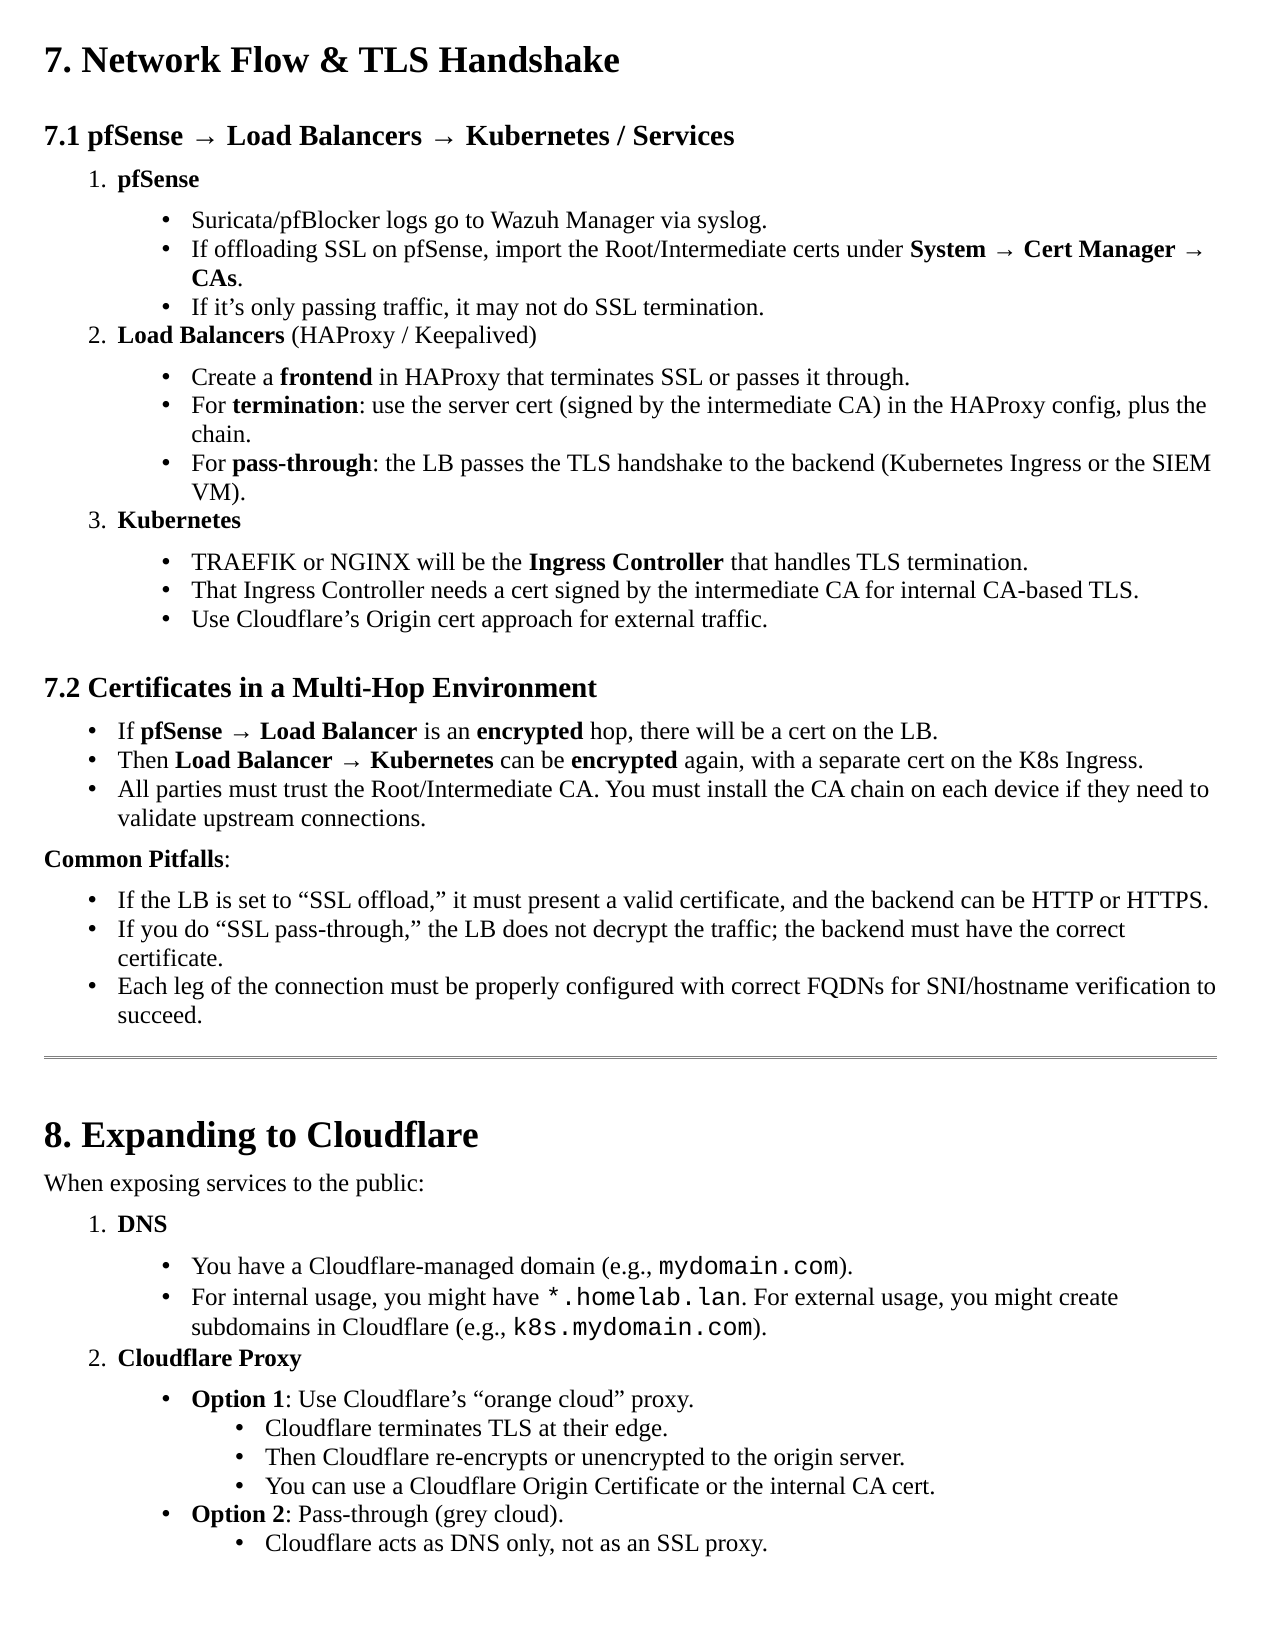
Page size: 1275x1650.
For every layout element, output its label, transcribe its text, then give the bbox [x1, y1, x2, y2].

list That Ingress Controller needs a cert signed by the intermediate CA for internal CA-based TLS. [162, 575, 1217, 604]
list If pfSense → Load Balancer is an encrypted hop, there will be a cert on the LB. [88, 716, 1217, 745]
subtitle 7. Network Flow & TLS Handshake [44, 37, 1217, 81]
text When exposing services to the public: [44, 1168, 1217, 1197]
list If you do “SSL pass-through,” the LB does not decrypt the traffic; the backend must have the correct certificate. [88, 914, 1217, 971]
list Option 1: Use Cloudflare’s “orange cloud” proxy. [162, 1384, 1217, 1413]
list Load Balancers (HAProxy / Keepalived) [88, 320, 1217, 349]
list Cloudflare acts as DNS only, not as an SSL proxy. [235, 1528, 1217, 1557]
list TRAEFIK or NGINX will be the Ingress Controller that handles TLS termination. [162, 547, 1217, 575]
list You have a Cloudflare-managed domain (e.g., mydomain.com). [162, 1251, 1217, 1282]
list You can use a Cloudflare Origin Certificate or the internal CA cert. [235, 1471, 1217, 1499]
list Then Cloudflare re-encrypts or unencrypted to the origin server. [235, 1442, 1217, 1471]
list Option 2: Pass-through (grey cloud). [162, 1499, 1217, 1528]
list Create a frontend in HAProxy that terminates SSL or passes it through. [162, 362, 1217, 390]
list Cloudflare terminates TLS at their edge. [235, 1413, 1217, 1442]
list If it’s only passing traffic, it may not do SSL termination. [162, 292, 1217, 320]
list Suricata/pfBlocker logs go to Wazuh Manager via syslog. [162, 205, 1217, 234]
list DNS [88, 1209, 1217, 1238]
subtitle 7.2 Certificates in a Multi-Hop Environment [44, 670, 1217, 704]
list pfSense [88, 164, 1217, 193]
list Use Cloudflare’s Origin cert approach for external traffic. [162, 604, 1217, 633]
list For internal usage, you might have *.homelab.lan. For external usage, you might create subdomains in Cloudflare (e.g., k8s.mydomain.com). [162, 1282, 1217, 1343]
list Each leg of the connection must be properly configured with correct FQDNs for SNI/hostname verification to succeed. [88, 971, 1217, 1029]
list Kubernetes [88, 505, 1217, 534]
text Common Pitfalls: [44, 844, 1217, 873]
list For pass-through: the LB passes the TLS handshake to the backend (Kubernetes Ingress or the SIEM VM). [162, 448, 1217, 505]
list For termination: use the server cert (signed by the intermediate CA) in the HAProxy config, plus the chain. [162, 390, 1217, 448]
list If the LB is set to “SSL offload,” it must present a valid certificate, and the backend can be HTTP or HTTPS. [88, 885, 1217, 914]
list All parties must trust the Root/Intermediate CA. You must install the CA chain on each device if they need to validate upstream connections. [88, 774, 1217, 831]
subtitle 7.1 pfSense → Load Balancers → Kubernetes / Services [44, 118, 1217, 152]
list If offloading SSL on pfSense, import the Root/Intermediate certs under System → Cert Manager → CAs. [162, 234, 1217, 292]
list Then Load Balancer → Kubernetes can be encrypted again, with a separate cert on the K8s Ingress. [88, 745, 1217, 774]
list Cloudflare Proxy [88, 1343, 1217, 1372]
subtitle 8. Expanding to Cloudflare [44, 1113, 1217, 1156]
